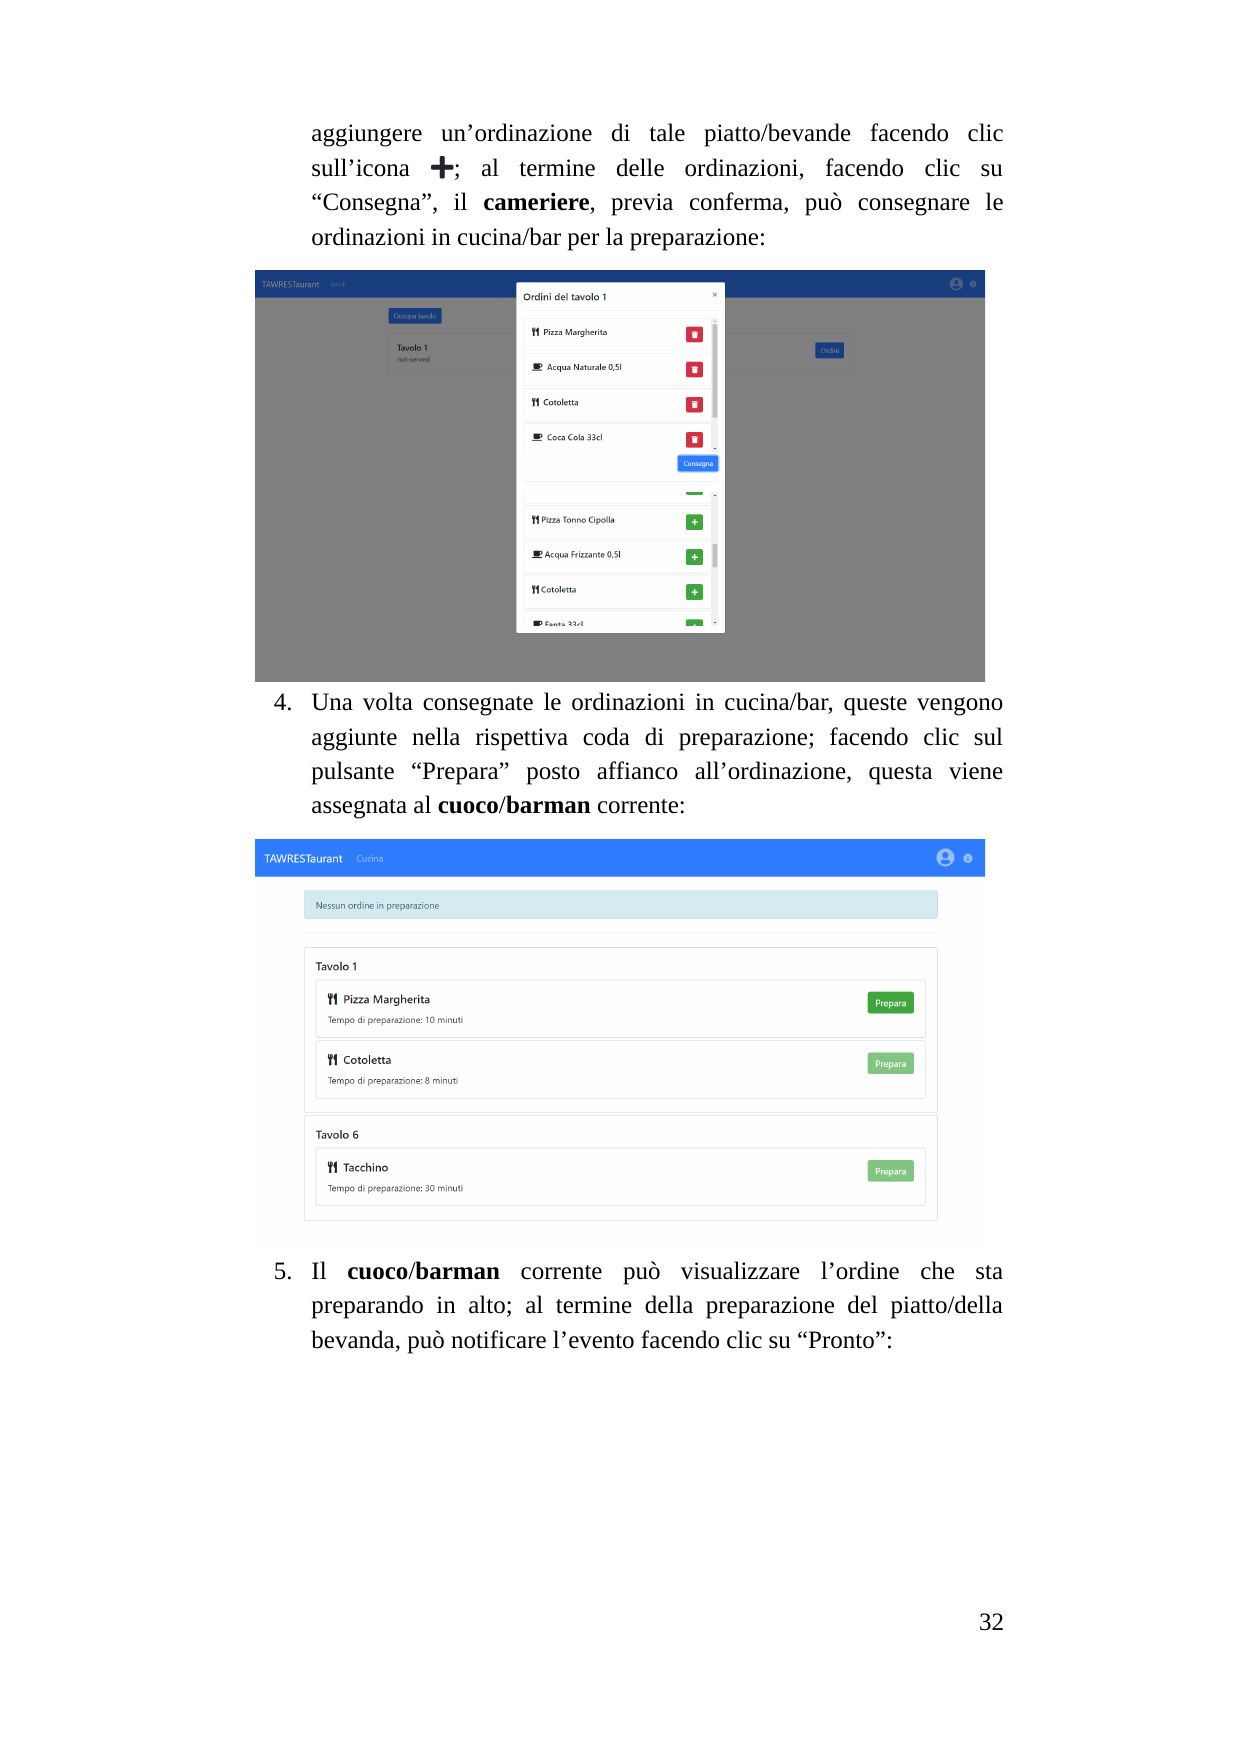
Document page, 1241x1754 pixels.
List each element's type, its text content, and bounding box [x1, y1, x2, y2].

picture [255, 270, 986, 682]
picture [430, 155, 454, 179]
picture [255, 839, 986, 1251]
list aggiungere un’ordinazione di tale piatto/bevande facendo clic sull’icona ; al termine delle ordinazioni, facendo clic su “Consegna”, il cameriere, previa conferma, può consegnare le ordinazioni in cucina/bar per la preparazione: [274, 118, 1004, 250]
list Una volta consegnate le ordinazioni in cucina/bar, queste vengono aggiunte nella rispettiva coda di preparazione; facendo clic sul pulsante “Prepara” posto affianco all’ordinazione, questa viene assegnata al cuoco/barman corrente: [274, 271, 1004, 819]
list Il cuoco/barman corrente può visualizzare l’ordine che sta preparando in alto; al termine della preparazione del piatto/della bevanda, può notificare l’evento facendo clic su “Pronto”: [274, 839, 1004, 1354]
